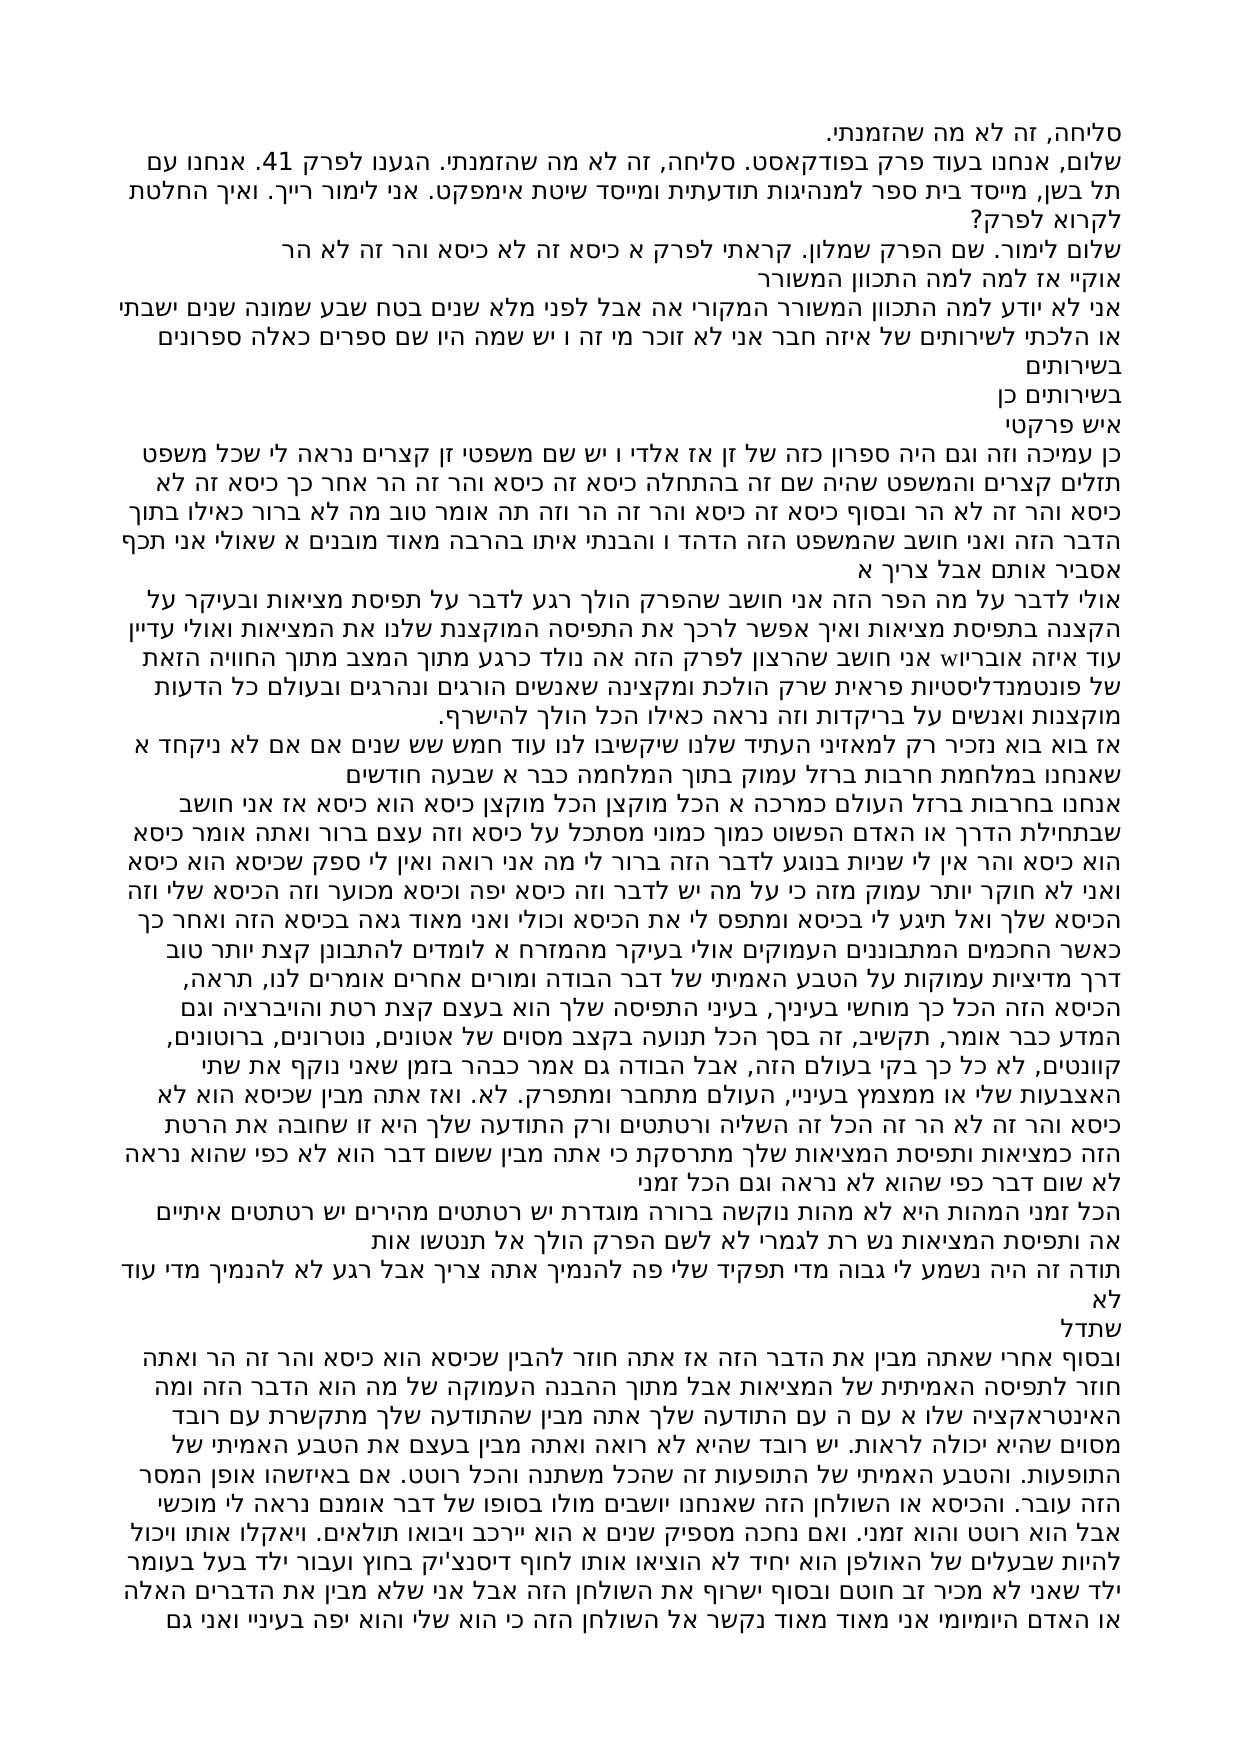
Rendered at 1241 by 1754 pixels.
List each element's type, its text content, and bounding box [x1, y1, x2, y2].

text שלום, אנחנו בעוד פרק בפודקאסט. סליחה, זה לא מה שהזמנתי. הגענו לפרק 41. אנחנו עם תל בשן, מייסד בית ספר למנהיגות תודעתית ומייסד שיטת אימפקט. אני לימור רייך. ואיך החלטת לקרוא לפרק? [118, 147, 1122, 235]
text בשירותים כן [118, 381, 1122, 410]
text תודה זה היה נשמע לי גבוה מדי תפקיד שלי פה להנמיך אתה צריך אבל רגע לא להנמיך מדי עוד לא [118, 1256, 1122, 1314]
text הכל זמני המהות היא לא מהות נוקשה ברורה מוגדרת יש רטתטים מהירים יש רטתטים איתיים אה ותפיסת המציאות נש רת לגמרי לא לשם הפרק הולך אל תנטשו אות [118, 1197, 1122, 1256]
text לא שום דבר כפי שהוא לא נראה וגם הכל זמני [118, 1168, 1122, 1197]
text אז בוא בוא נזכיר רק למאזיני העתיד שלנו שיקשיבו לנו עוד חמש שש שנים אם אם לא ניקחד א [118, 731, 1122, 760]
text אנחנו בחרבות ברזל העולם כמרכה א הכל מוקצן הכל מוקצן כיסא הוא כיסא אז אני חושב שבתחילת הדרך או האדם הפשוט כמוך כמוני מסתכל על כיסא וזה עצם ברור ואתה אומר כיסא הוא כיסא והר אין לי שניות בנוגע לדבר הזה ברור לי מה אני רואה ואין לי ספק שכיסא הוא כיסא ואני לא חוקר יותר עמוק מזה כי על מה יש לדבר וזה כיסא יפה וכיסא מכוער וזה הכיסא שלי וזה הכיסא שלך ואל תיגע לי בכיסא ומתפס לי את הכיסא וכולי ואני מאוד גאה בכיסא הזה ואחר כך כאשר החכמים המתבוננים העמוקים אולי בעיקר מהמזרח א לומדים להתבונן קצת יותר טוב דרך מדיציות עמוקות על הטבע האמיתי של דבר הבודה ומורים אחרים אומרים לנו, תראה, הכיסא הזה הכל כך מוחשי בעיניך, בעיני התפיסה שלך הוא בעצם קצת רטת והויברציה וגם המדע כבר אומר, תקשיב, זה בסך הכל תנועה בקצב מסוים של אטונים, נוטרונים, ברוטונים, קוונטים, לא כל כך בקי בעולם הזה, אבל הבודה גם אמר כבהר בזמן שאני נוקף את שתי האצבעות שלי או ממצמץ בעיניי, העולם מתחבר ומתפרק. לא. ואז אתה מבין שכיסא הוא לא כיסא והר זה לא הר זה הכל זה השליה ורטתטים ורק התודעה שלך היא זו שחובה את הרטת הזה כמציאות ותפיסת המציאות שלך מתרסקת כי אתה מבין ששום דבר הוא לא כפי שהוא נראה [118, 789, 1122, 1168]
text שלום לימור. שם הפרק שמלון. קראתי לפרק א כיסא זה לא כיסא והר זה לא הר [118, 235, 1122, 264]
text ובסוף אחרי שאתה מבין את הדבר הזה אז אתה חוזר להבין שכיסא הוא כיסא והר זה הר ואתה חוזר לתפיסה האמיתית של המציאות אבל מתוך ההבנה העמוקה של מה הוא הדבר הזה ומה האינטראקציה שלו א עם ה עם התודעה שלך אתה מבין שהתודעה שלך מתקשרת עם רובד מסוים שהיא יכולה לראות. יש רובד שהיא לא רואה ואתה מבין בעצם את הטבע האמיתי של התופעות. והטבע האמיתי של התופעות זה שהכל משתנה והכל רוטט. אם באיזשהו אופן המסר הזה עובר. והכיסא או השולחן הזה שאנחנו יושבים מולו בסופו של דבר אומנם נראה לי מוכשי אבל הוא רוטט והוא זמני. ואם נחכה מספיק שנים א הוא יירכב ויבואו תולאים. ויאקלו אותו ויכול להיות שבעלים של האולפן הוא יחיד לא הוציאו אותו לחוף דיסנצ'יק בחוץ ועבור ילד בעל בעומר ילד שאני לא מכיר זב חוטם ובסוף ישרוף את השולחן הזה אבל אני שלא מבין את הדברים האלה או האדם היומיומי אני מאוד מאוד נקשר אל השולחן הזה כי הוא שלי והוא יפה בעיניי ואני גם [118, 1343, 1122, 1635]
text שאנחנו במלחמת חרבות ברזל עמוק בתוך המלחמה כבר א שבעה חודשים [118, 760, 1122, 789]
text איש פרקטי [118, 410, 1122, 439]
text כן עמיכה וזה וגם היה ספרון כזה של זן אז אלדי ו יש שם משפטי זן קצרים נראה לי שכל משפט תזלים קצרים והמשפט שהיה שם זה בהתחלה כיסא זה כיסא והר זה הר אחר כך כיסא זה לא כיסא והר זה לא הר ובסוף כיסא זה כיסא והר זה הר וזה תה אומר טוב מה לא ברור כאילו בתוך הדבר הזה ואני חושב שהמשפט הזה הדהד ו והבנתי איתו בהרבה מאוד מובנים א שאולי אני תכף אסביר אותם אבל צריך א [118, 439, 1122, 585]
text אוקיי אז למה למה התכוון המשורר [118, 264, 1122, 293]
text אולי לדבר על מה הפר הזה אני חושב שהפרק הולך רגע לדבר על תפיסת מציאות ובעיקר על הקצנה בתפיסת מציאות ואיך אפשר לרכך את התפיסה המוקצנת שלנו את המציאות ואולי עדיין עוד איזה אובריוw אני חושב שהרצון לפרק הזה אה נולד כרגע מתוך המצב מתוך החוויה הזאת של פונטמנדליסטיות פראית שרק הולכת ומקצינה שאנשים הורגים ונהרגים ובעולם כל הדעות מוקצנות ואנשים על בריקדות וזה נראה כאילו הכל הולך להישרף. [118, 585, 1122, 731]
text אני לא יודע למה התכוון המשורר המקורי אה אבל לפני מלא שנים בטח שבע שמונה שנים ישבתי או הלכתי לשירותים של איזה חבר אני לא זוכר מי זה ו יש שמה היו שם ספרים כאלה ספרונים [118, 293, 1122, 351]
text סליחה, זה לא מה שהזמנתי. [118, 118, 1122, 147]
text שתדל [118, 1314, 1122, 1343]
text בשירותים [118, 351, 1122, 381]
